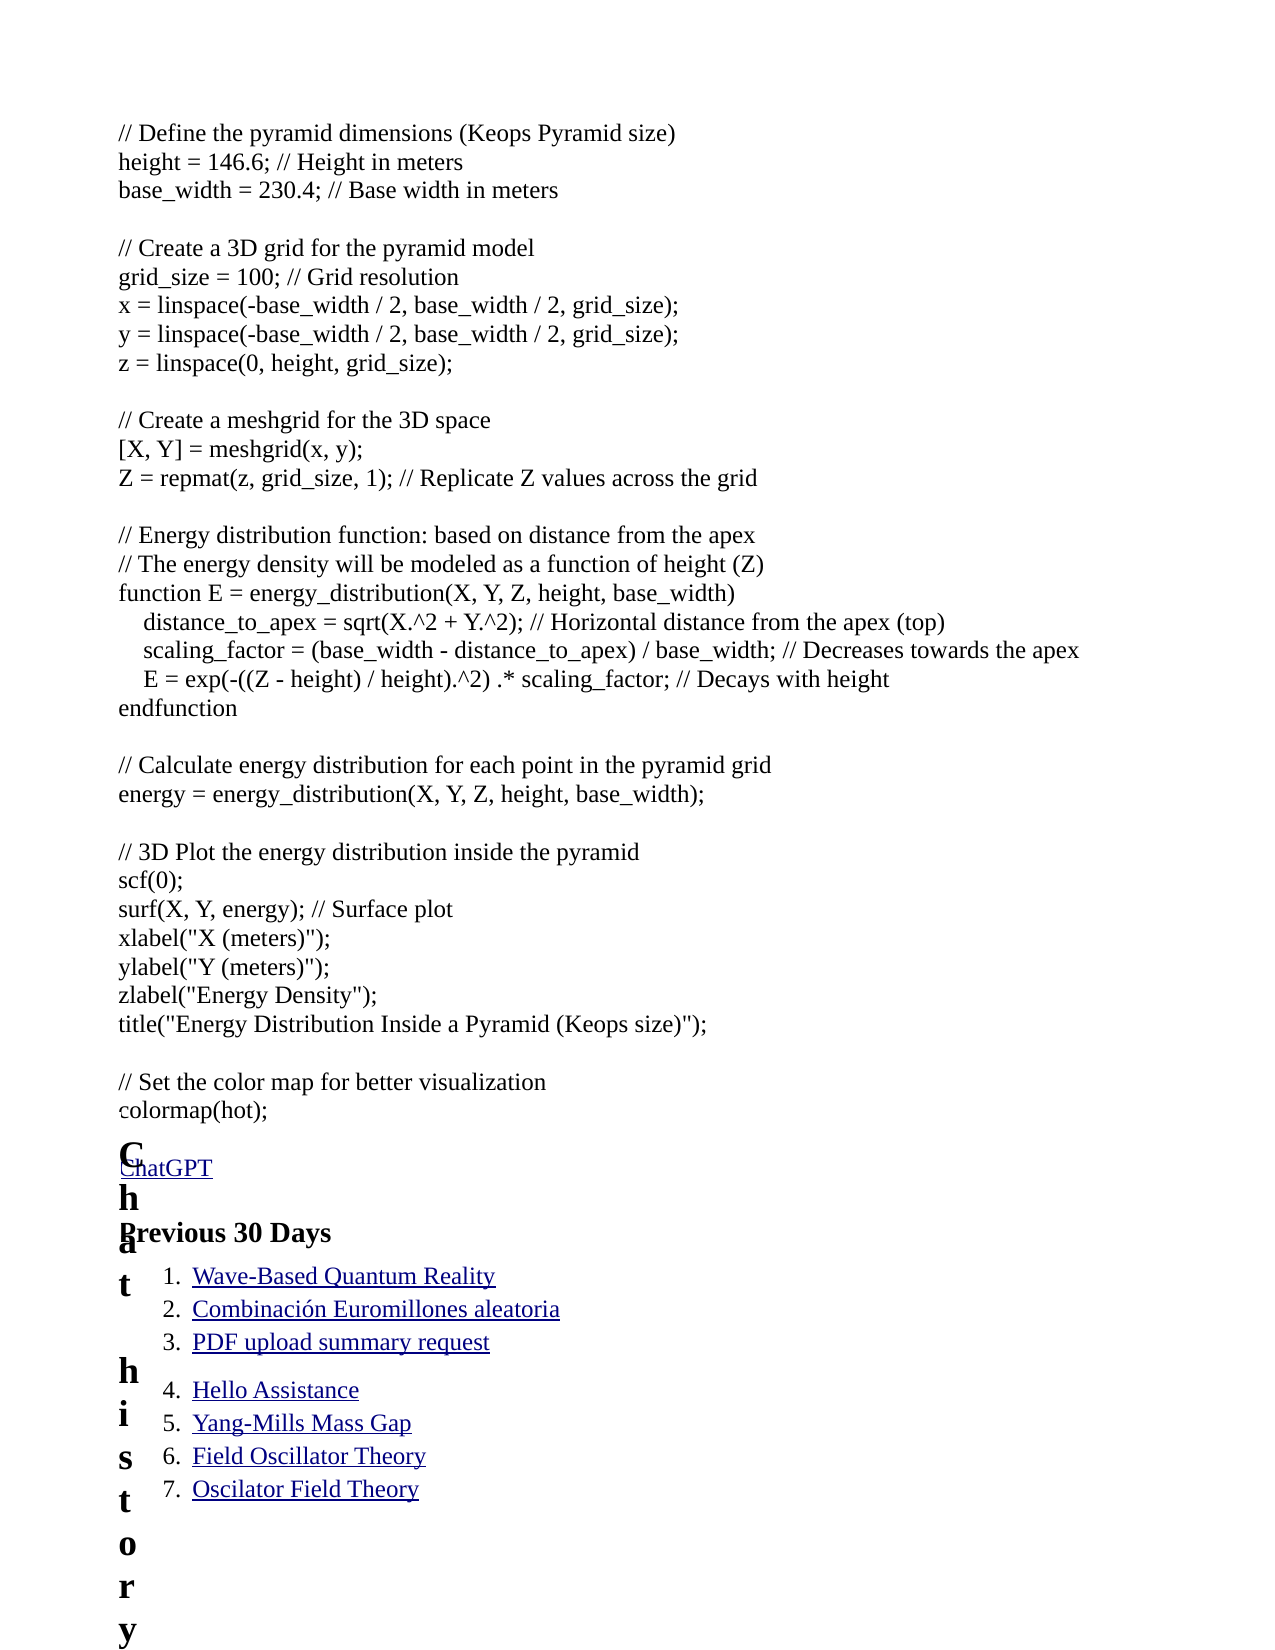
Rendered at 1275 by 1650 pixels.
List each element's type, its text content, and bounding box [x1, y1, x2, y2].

text E = exp(-((Z - height) / height).^2) .* scaling_factor; // Decays with height [118, 664, 1157, 693]
text function E = energy_distribution(X, Y, Z, height, base_width) [118, 578, 1157, 607]
text // Create a 3D grid for the pyramid model [118, 233, 1157, 262]
text energy = energy_distribution(X, Y, Z, height, base_width); [118, 779, 1157, 808]
list Yang-Mills Mass Gap [162, 1408, 1157, 1437]
text // Energy distribution function: based on distance from the apex [118, 521, 1157, 549]
text title("Energy Distribution Inside a Pyramid (Keops size)"); [118, 1009, 1157, 1038]
text x = linspace(-base_width / 2, base_width / 2, grid_size); [118, 291, 1157, 319]
list Combinación Euromillones aleatoria [162, 1294, 1157, 1323]
list Wave-Based Quantum Reality [162, 1261, 1157, 1290]
text distance_to_apex = sqrt(X.^2 + Y.^2); // Horizontal distance from the apex (top) [118, 607, 1157, 636]
text ylabel("Y (meters)"); [118, 952, 1157, 981]
list PDF upload summary request [162, 1327, 1157, 1356]
list Hello Assistance [162, 1375, 1157, 1404]
list Field Oscillator Theory [162, 1441, 1157, 1470]
list Oscilator Field Theory [162, 1474, 1157, 1503]
text // 3D Plot the energy distribution inside the pyramid [118, 837, 1157, 866]
text // Define the pyramid dimensions (Keops Pyramid size) [118, 118, 1157, 147]
subtitle Previous 30 Days [121, 1215, 1157, 1249]
text [X, Y] = meshgrid(x, y); [118, 434, 1157, 463]
text colormap(hot); [118, 1096, 1157, 1124]
text height = 146.6; // Height in meters [118, 147, 1157, 176]
text // The energy density will be modeled as a function of height (Z) [118, 549, 1157, 578]
text surf(X, Y, energy); // Surface plot [118, 894, 1157, 923]
text ChatGPT [121, 1153, 1157, 1182]
text // Create a meshgrid for the 3D space [118, 406, 1157, 434]
text scaling_factor = (base_width - distance_to_apex) / base_width; // Decreases towards the apex [118, 636, 1157, 664]
text // Set the color map for better visualization [118, 1067, 1157, 1096]
text scf(0); [118, 866, 1157, 894]
text endfunction [118, 693, 1157, 722]
text xlabel("X (meters)"); [118, 923, 1157, 952]
text z = linspace(0, height, grid_size); [118, 348, 1157, 377]
text zlabel("Energy Density"); [118, 981, 1157, 1009]
text base_width = 230.4; // Base width in meters [118, 176, 1157, 204]
text Z = repmat(z, grid_size, 1); // Replicate Z values across the grid [118, 463, 1157, 492]
text // Calculate energy distribution for each point in the pyramid grid [118, 751, 1157, 779]
text y = linspace(-base_width / 2, base_width / 2, grid_size); [118, 319, 1157, 348]
text grid_size = 100; // Grid resolution [118, 262, 1157, 291]
